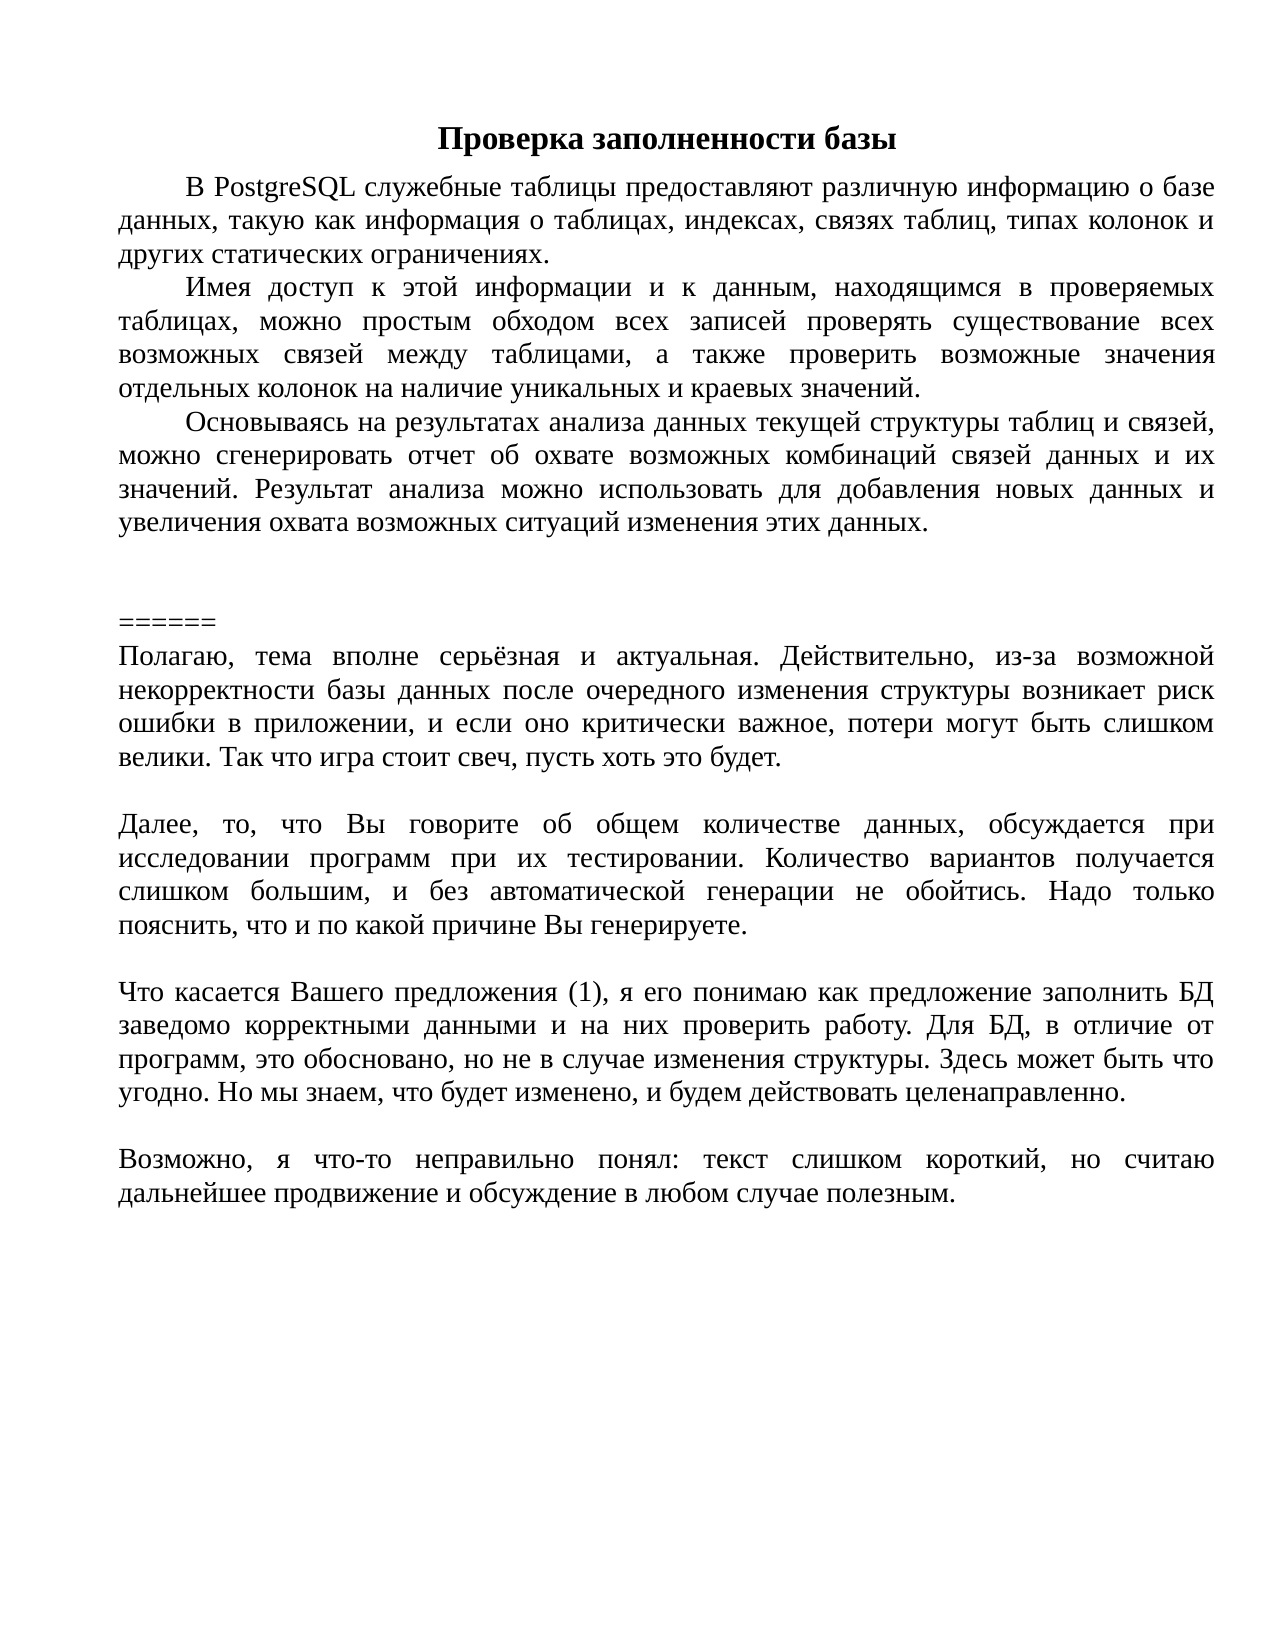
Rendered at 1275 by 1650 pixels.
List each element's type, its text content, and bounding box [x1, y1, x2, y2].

text Полагаю, тема вполне серьёзная и актуальная. Действительно, из-за возможной некорректности базы данных после очередного изменения структуры возникает риск ошибки в приложении, и если оно критически важное, потери могут быть слишком велики. Так что игра стоит свеч, пусть хоть это будет. [118, 638, 1216, 773]
subtitle Проверка заполненности базы [118, 118, 1216, 156]
text Возможно, я что-то неправильно понял: текст слишком короткий, но считаю дальнейшее продвижение и обсуждение в любом случае полезным. [118, 1142, 1216, 1209]
text В PostgreSQL служебные таблицы предоставляют различную информацию о базе данных, такую как информация о таблицах, индексах, связях таблиц, типах колонок и других статических ограничениях. [118, 169, 1216, 269]
text Далее, то, что Вы говорите об общем количестве данных, обсуждается при исследовании программ при их тестировании. Количество вариантов получается слишком большим, и без автоматической генерации не обойтись. Надо только пояснить, что и по какой причине Вы генерируете. [118, 806, 1216, 940]
text Основываясь на результатах анализа данных текущей структуры таблиц и связей, можно сгенерировать отчет об охвате возможных комбинаций связей данных и их значений. Результат анализа можно использовать для добавления новых данных и увеличения охвата возможных ситуаций изменения этих данных. [118, 404, 1216, 538]
text Что касается Вашего предложения (1), я его понимаю как предложение заполнить БД заведомо корректными данными и на них проверить работу. Для БД, в отличие от программ, это обосновано, но не в случае изменения структуры. Здесь может быть что угодно. Но мы знаем, что будет изменено, и будем действовать целенаправленно. [118, 974, 1216, 1108]
text ====== [118, 605, 1216, 638]
text Имея доступ к этой информации и к данным, находящимся в проверяемых таблицах, можно простым обходом всех записей проверять существование всех возможных связей между таблицами, а также проверить возможные значения отдельных колонок на наличие уникальных и краевых значений. [118, 269, 1216, 404]
